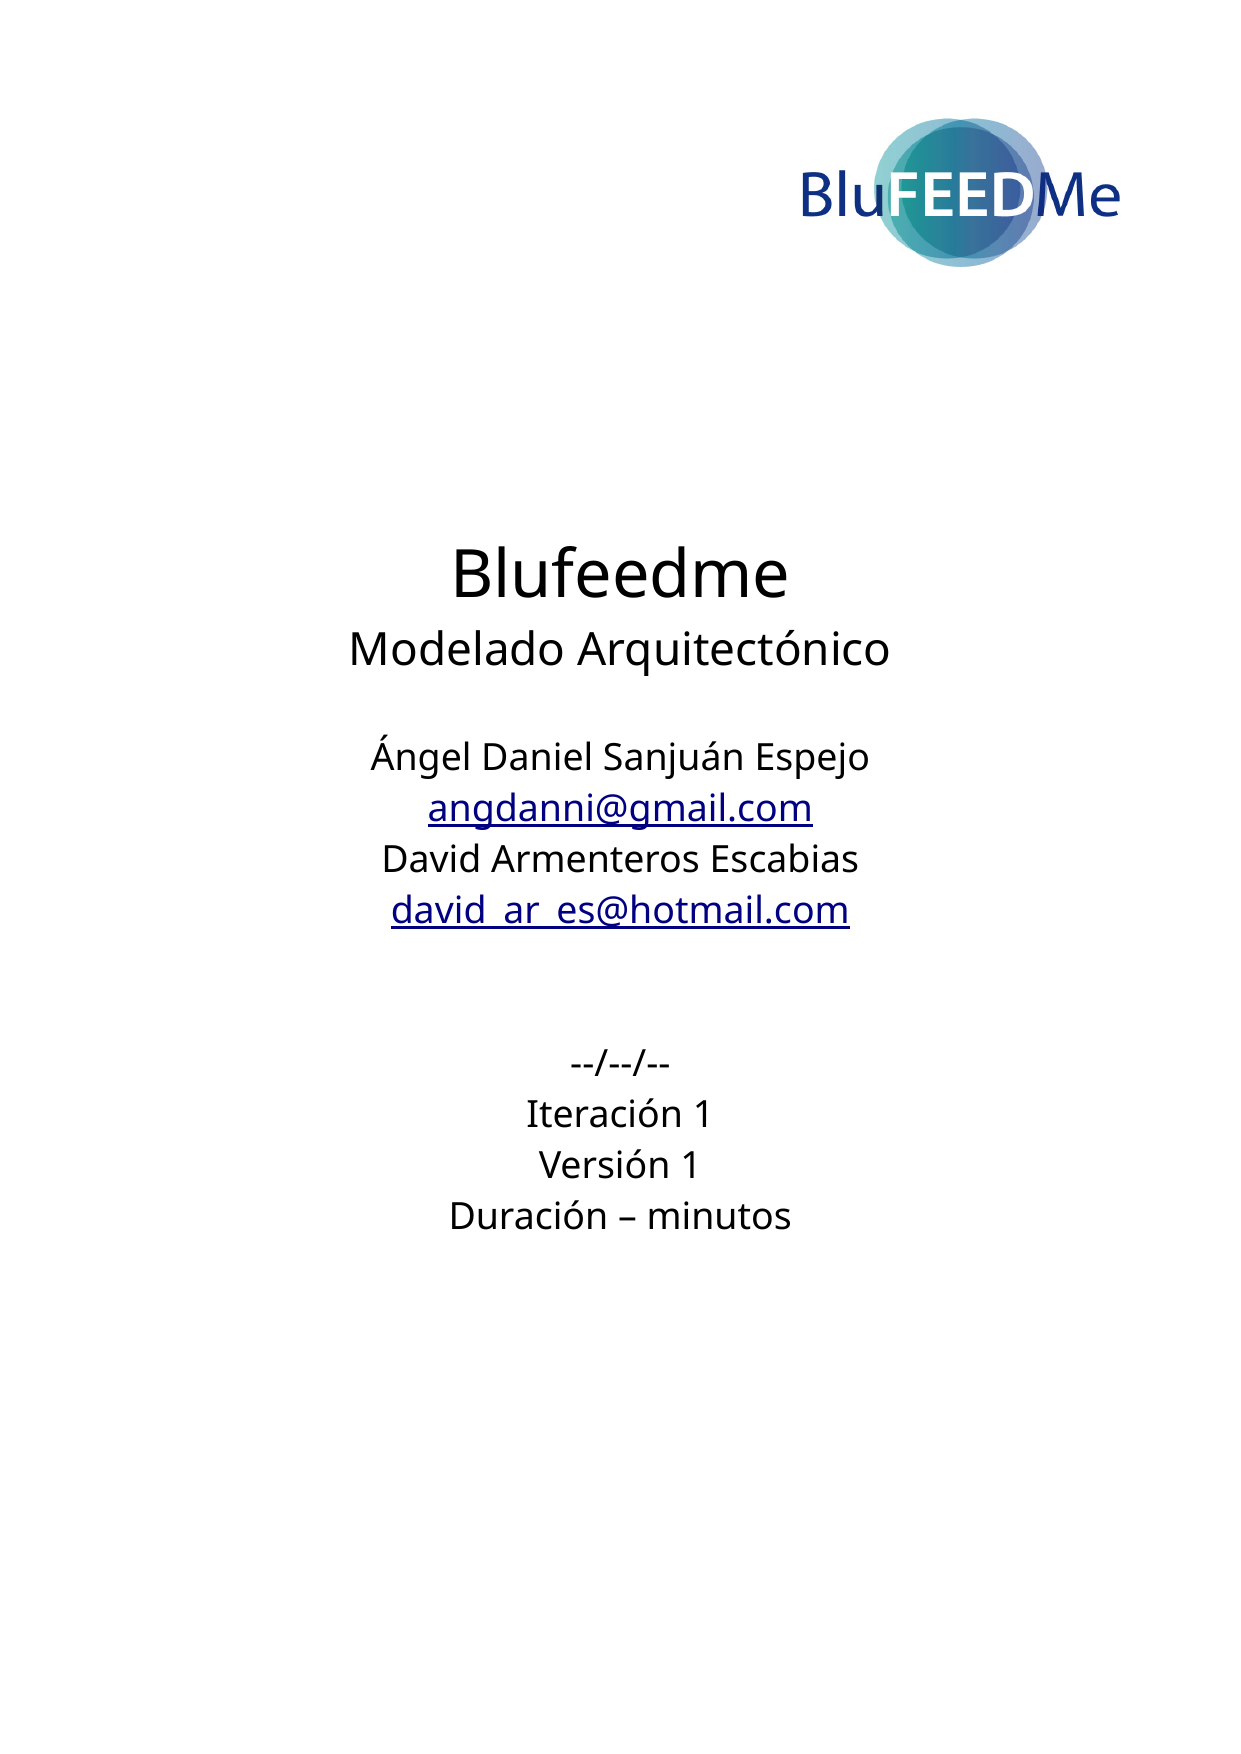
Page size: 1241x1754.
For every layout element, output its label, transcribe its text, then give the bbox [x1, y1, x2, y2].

text --/--/-- [118, 1036, 1122, 1087]
text Versión 1 [118, 1138, 1122, 1189]
text David Armenteros Escabias [118, 832, 1122, 883]
text david_ar_es@hotmail.com [118, 883, 1122, 934]
text Modelado Arquitectónico [118, 617, 1122, 679]
text Blufeedme [118, 526, 1122, 617]
text Iteración 1 [118, 1087, 1122, 1138]
text angdanni@gmail.com [118, 781, 1122, 832]
picture [797, 118, 1122, 267]
text Duración – minutos [118, 1189, 1122, 1241]
text Ángel Daniel Sanjuán Espejo [118, 730, 1122, 781]
